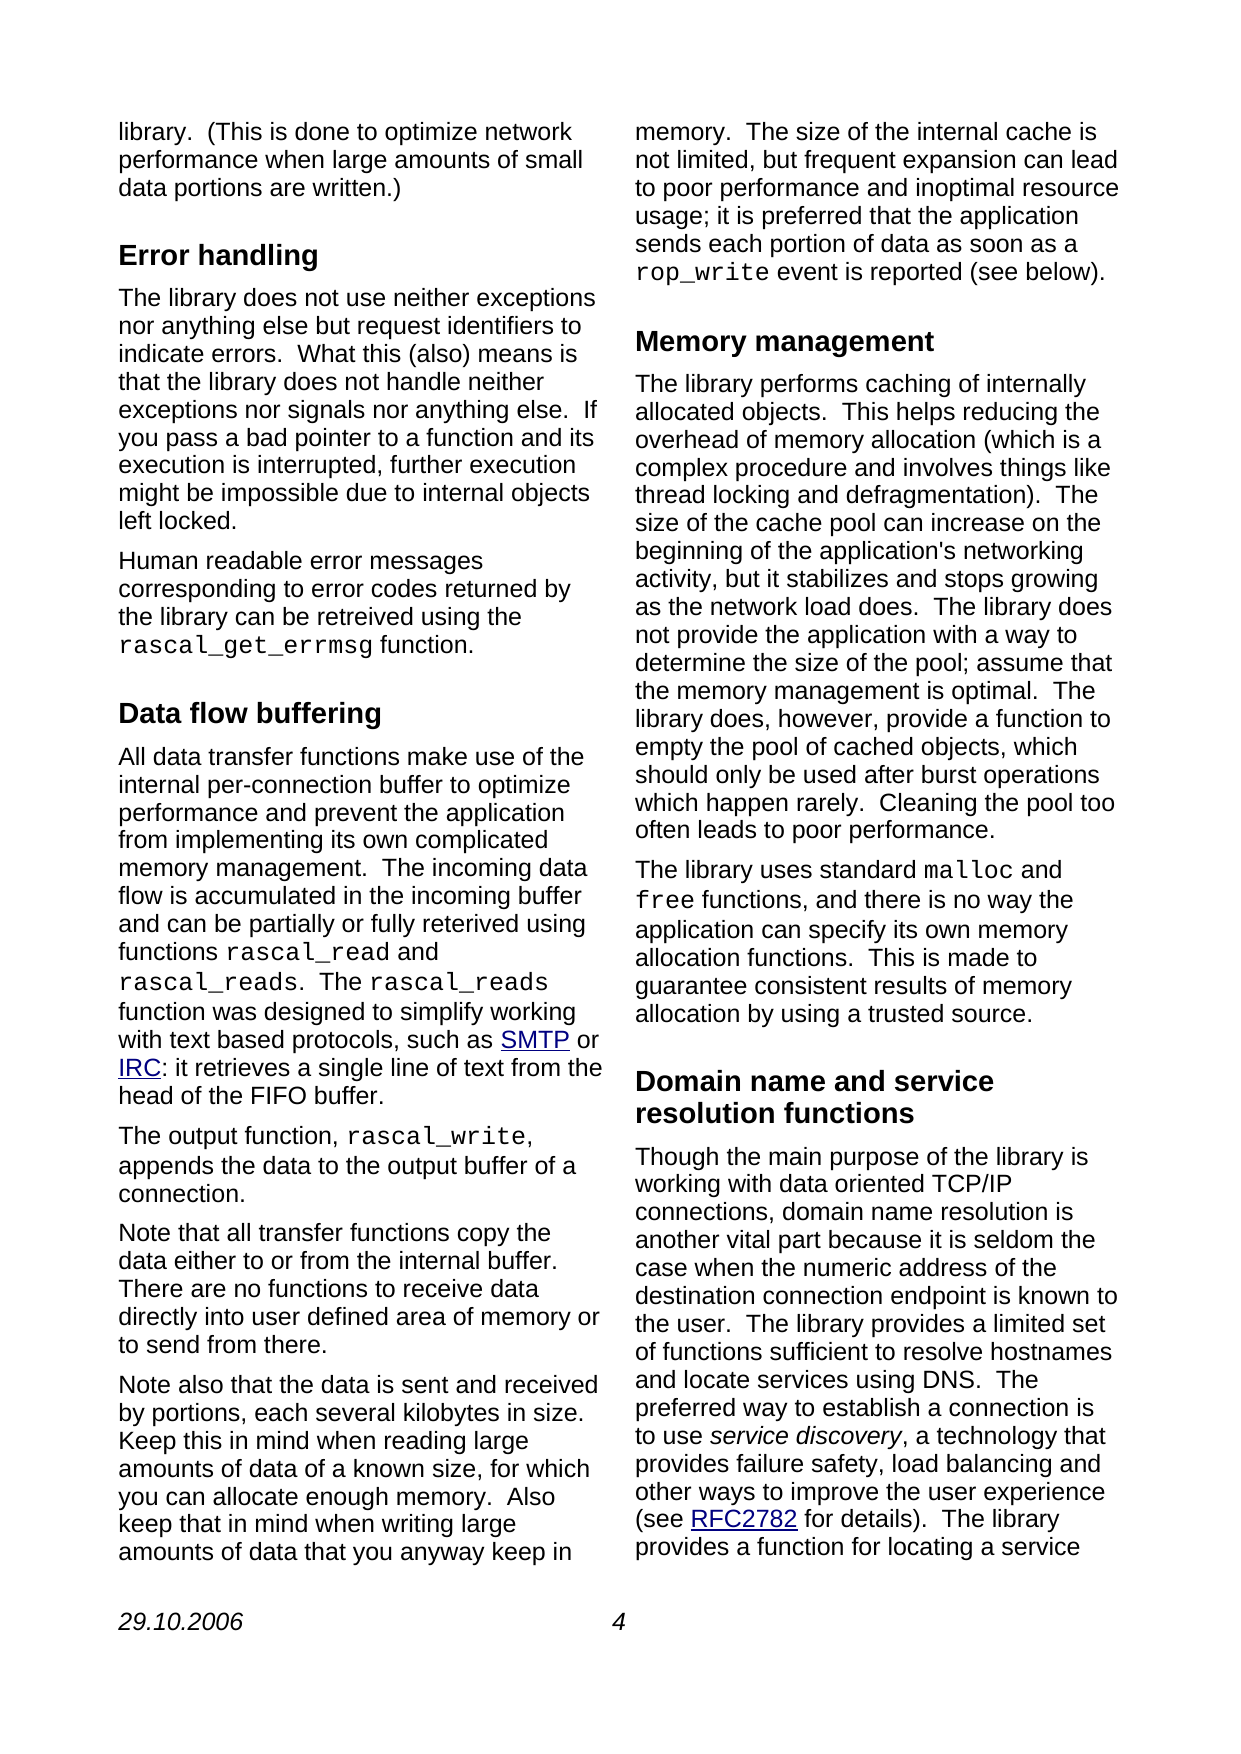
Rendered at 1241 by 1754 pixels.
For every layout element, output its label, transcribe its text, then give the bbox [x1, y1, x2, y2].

text Note also that the data is sent and received by portions, each several kilobytes in size. Keep this in mind when reading large amounts of data of a known size, for which you can allocate enough memory. Also keep that in mind when writing large amounts of data that you anyway keep in [118, 1371, 605, 1566]
text The output function, rascal_write, appends the data to the output buffer of a connection. [118, 1122, 605, 1207]
subtitle Error handling [118, 239, 605, 271]
text The library does not use neither exceptions nor anything else but request identifiers to indicate errors. What this (also) means is that the library does not handle neither exceptions nor signals nor anything else. If you pass a bad pointer to a function and its execution is interrupted, further execution might be impossible due to internal objects left locked. [118, 284, 605, 535]
text The library uses standard malloc and free functions, and there is no way the application can specify its own memory allocation functions. This is made to guarantee consistent results of memory allocation by using a trusted source. [635, 856, 1122, 1028]
text Though the main purpose of the library is working with data oriented TCP/IP connections, domain name resolution is another vital part because it is seldom the case when the numeric address of the destination connection endpoint is known to the user. The library provides a limited set of functions sufficient to resolve hostnames and locate services using DNS. The preferred way to establish a connection is to use service discovery, a technology that provides failure safety, load balancing and other ways to improve the user experience (see RFC2782 for details). The library provides a function for locating a service [635, 1142, 1122, 1561]
text library. (This is done to optimize network performance when large amounts of small data portions are written.) [118, 118, 605, 202]
subtitle Data flow buffering [118, 697, 605, 730]
subtitle Memory management [635, 324, 1122, 357]
subtitle Domain name and service resolution functions [635, 1065, 1122, 1130]
text Note that all transfer functions copy the data either to or from the internal buffer. There are no functions to receive data directly into user defined area of memory or to send from there. [118, 1219, 605, 1359]
text Human readable error messages corresponding to error codes returned by the library can be retreived using the rascal_get_errmsg function. [118, 547, 605, 661]
text All data transfer functions make use of the internal per-connection buffer to optimize performance and prevent the application from implementing its own complicated memory management. The incoming data flow is accumulated in the incoming buffer and can be partially or fully reterived using functions rascal_read and rascal_reads. The rascal_reads function was designed to simplify working with text based protocols, such as SMTP or IRC: it retrieves a single line of text from the head of the FIFO buffer. [118, 742, 605, 1110]
text memory. The size of the internal cache is not limited, but frequent expansion can lead to poor performance and inoptimal resource usage; it is preferred that the application sends each portion of data as soon as a rop_write event is reported (see below). [635, 118, 1122, 288]
text The library performs caching of internally allocated objects. This helps reducing the overhead of memory allocation (which is a complex procedure and involves things like thread locking and defragmentation). The size of the cache pool can increase on the beginning of the application's networking activity, but it stabilizes and stops growing as the network load does. The library does not provide the application with a way to determine the size of the pool; assume that the memory management is optimal. The library does, however, provide a function to empty the pool of cached objects, which should only be used after burst operations which happen rarely. Cleaning the pool too often leads to poor performance. [635, 370, 1122, 844]
